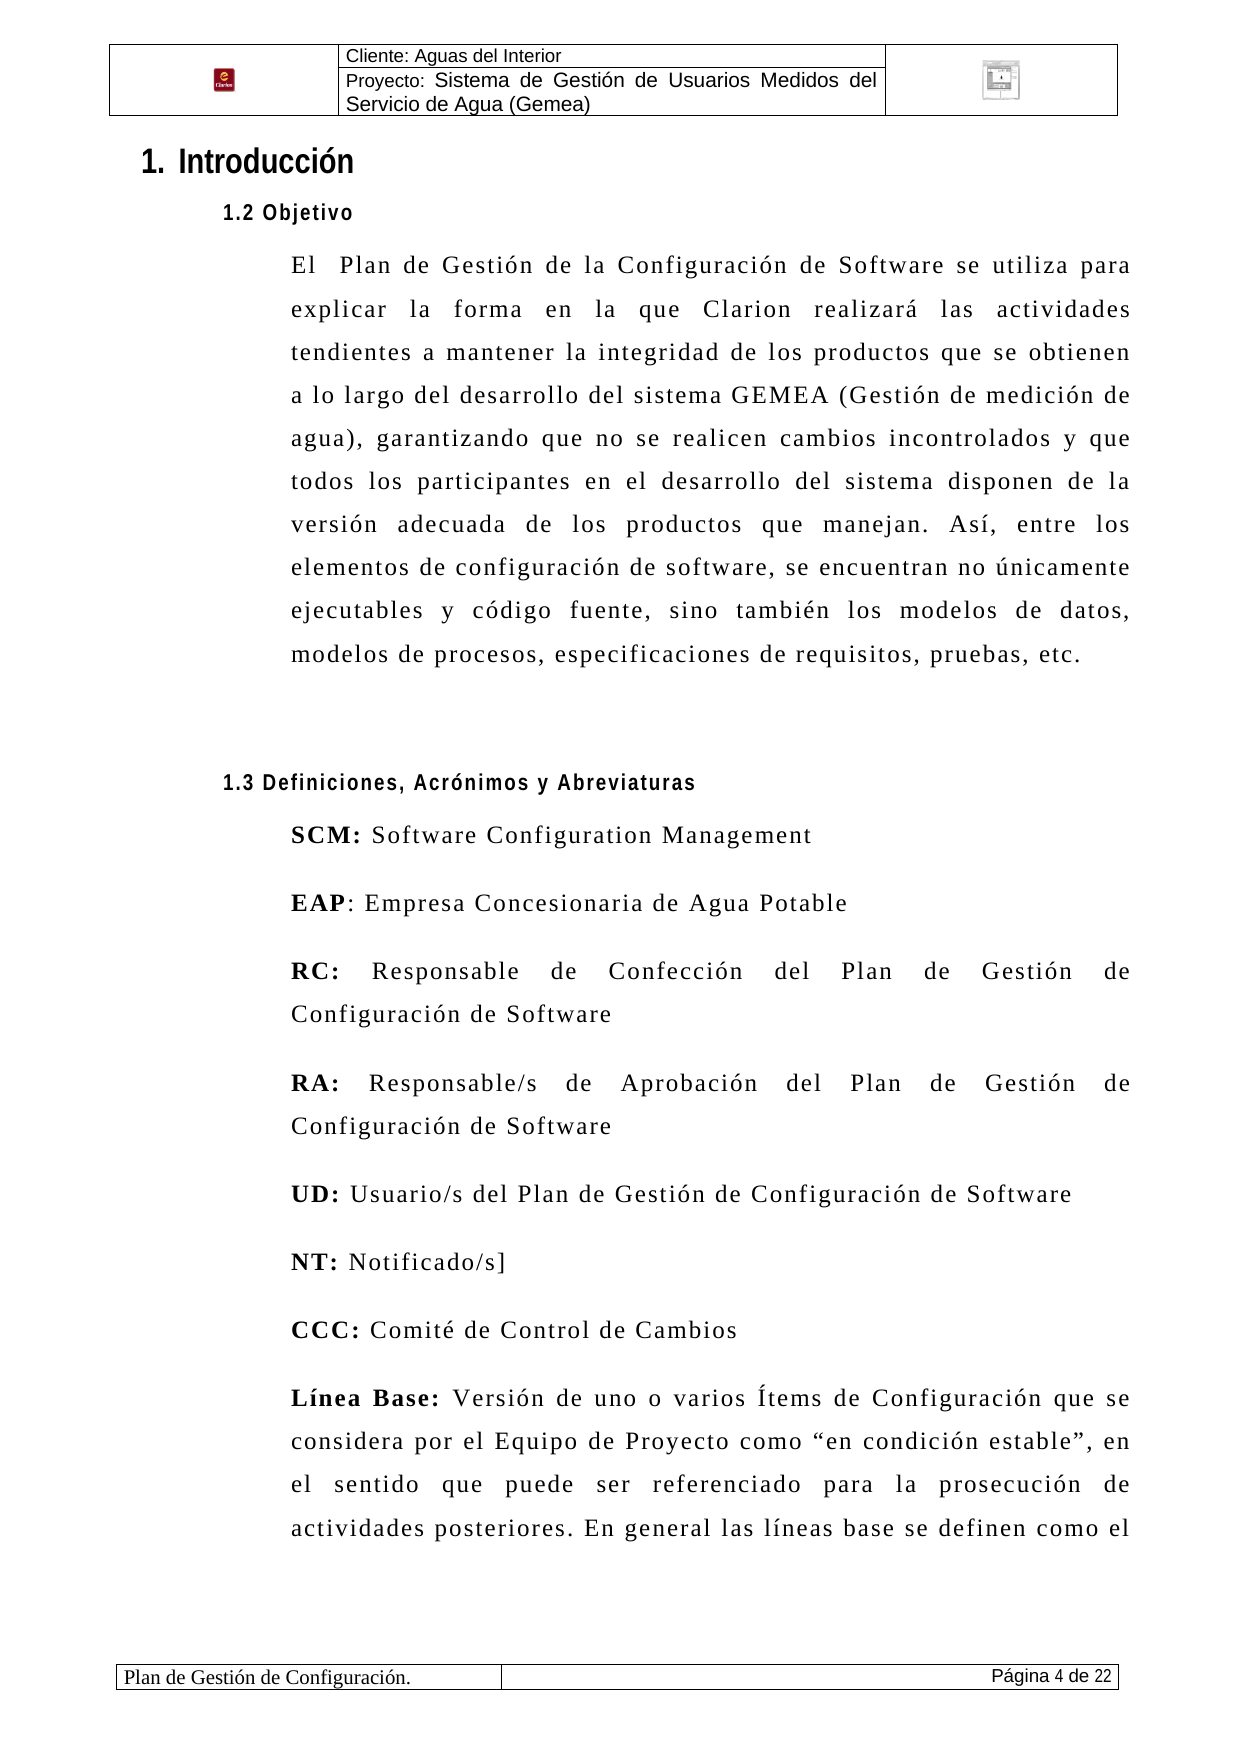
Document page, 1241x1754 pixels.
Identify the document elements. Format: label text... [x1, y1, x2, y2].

subtitle Objetivo [216, 199, 1131, 226]
list Introducción [141, 140, 1131, 181]
list RC: Responsable de Confección del Plan de Gestión de Configuración de Software [253, 956, 1131, 1028]
list SCM: Software Configuration Management [253, 820, 1131, 849]
list El Plan de Gestión de la Configuración de Software se utiliza para explicar la forma en la que Clarion realizará las actividades tendientes a mantener la integridad de los productos que se obtienen a lo largo del desarrollo del sistema GEMEA (Gestión de medición de agua), garantizando que no se realicen cambios incontrolados y que todos los participantes en el desarrollo del sistema disponen de la versión adecuada de los productos que manejan. Así, entre los elementos de configuración de software, se encuentran no únicamente ejecutables y código fuente, sino también los modelos de datos, modelos de procesos, especificaciones de requisitos, pruebas, etc. [253, 251, 1131, 667]
list EAP: Empresa Concesionaria de Agua Potable [253, 888, 1131, 917]
list RA: Responsable/s de Aprobación del Plan de Gestión de Configuración de Software [253, 1068, 1131, 1139]
list UD: Usuario/s del Plan de Gestión de Configuración de Software [253, 1179, 1131, 1208]
list CCC: Comité de Control de Cambios [253, 1315, 1131, 1344]
picture [207, 67, 241, 93]
list Línea Base: Versión de uno o varios Ítems de Configuración que se considera por el Equipo de Proyecto como “en condición estable”, en el sentido que puede ser referenciado para la prosecución de actividades posteriores. En general las líneas base se definen como el [253, 1383, 1131, 1541]
subtitle Definiciones, Acrónimos y Abreviaturas [216, 769, 1131, 795]
list NT: Notificado/s] [253, 1247, 1131, 1276]
